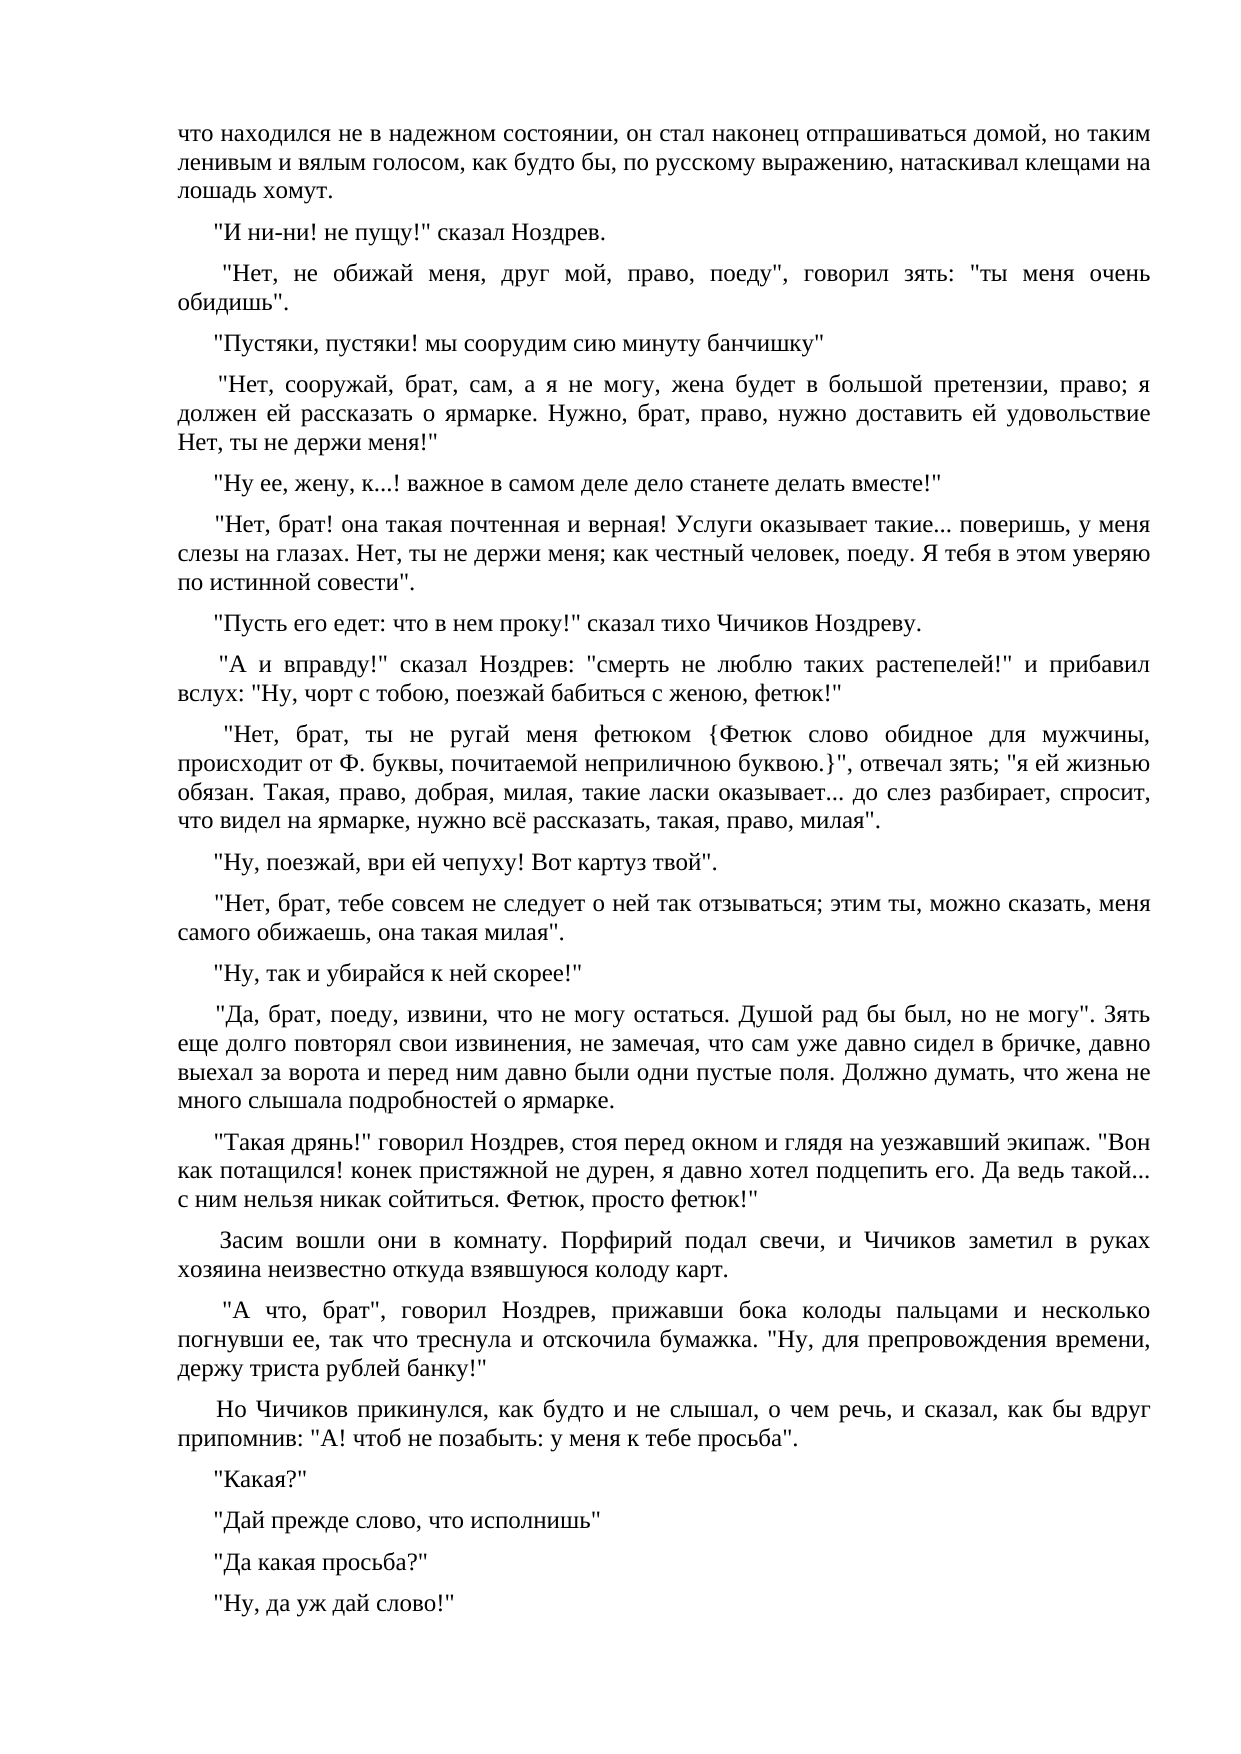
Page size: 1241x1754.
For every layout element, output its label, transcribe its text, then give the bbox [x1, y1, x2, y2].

text Засим вошли они в комнату. Порфирий подал свечи, и Чичиков заметил в руках хозяина неизвестно откуда взявшуюся колоду карт. [177, 1226, 1152, 1283]
text "Нет, брат, ты не ругай меня фетюком {Фетюк слово обидное для мужчины, происходит от Ф. буквы, почитаемой неприличною буквою.}", отвечал зять; "я ей жизнью обязан. Такая, право, добрая, милая, такие ласки оказывает... до слез разбирает, спросит, что видел на ярмарке, нужно всё рассказать, такая, право, милая". [177, 719, 1152, 834]
text "Такая дрянь!" говорил Ноздрев, стоя перед окном и глядя на уезжавший экипаж. "Вон как потащился! конек пристяжной не дурен, я давно хотел подцепить его. Да ведь такой... с ним нельзя никак сойтиться. Фетюк, просто фетюк!" [177, 1127, 1152, 1213]
text "Какая?" [177, 1464, 1152, 1493]
text "А что, брат", говорил Ноздрев, прижавши бока колоды пальцами и несколько погнувши ее, так что треснула и отскочила бумажка. "Ну, для препровождения времени, держу триста рублей банку!" [177, 1296, 1152, 1382]
text "Пусть его едет: что в нем проку!" сказал тихо Чичиков Ноздреву. [177, 608, 1152, 637]
text "Нет, брат, тебе совсем не следует о ней так отзываться; этим ты, можно сказать, меня самого обижаешь, она такая милая". [177, 888, 1152, 946]
text "И ни-ни! не пущу!" сказал Ноздрев. [177, 217, 1152, 246]
text "Нет, брат! она такая почтенная и верная! Услуги оказывает такие... поверишь, у меня слезы на глазах. Нет, ты не держи меня; как честный человек, поеду. Я тебя в этом уверяю по истинной совести". [177, 509, 1152, 596]
text "Ну, так и убирайся к ней скорее!" [177, 958, 1152, 987]
text "Ну, да уж дай слово!" [177, 1588, 1152, 1617]
text "Нет, сооружай, брат, сам, а я не могу, жена будет в большой претензии, право; я должен ей рассказать о ярмарке. Нужно, брат, право, нужно доставить ей удовольствие Нет, ты не держи меня!" [177, 369, 1152, 456]
text "Ну ее, жену, к...! важное в самом деле дело станете делать вместе!" [177, 468, 1152, 497]
text "Нет, не обижай меня, друг мой, право, поеду", говорил зять: "ты меня очень обидишь". [177, 258, 1152, 316]
text "Да, брат, поеду, извини, что не могу остаться. Душой рад бы был, но не могу". Зять еще долго повторял свои извинения, не замечая, что сам уже давно сидел в бричке, давно выехал за ворота и перед ним давно были одни пустые поля. Должно думать, что жена не много слышала подробностей о ярмарке. [177, 999, 1152, 1114]
text "Пустяки, пустяки! мы соорудим сию минуту банчишку" [177, 328, 1152, 357]
text "Дай прежде слово, что исполнишь" [177, 1506, 1152, 1534]
text что находился не в надежном состоянии, он стал наконец отпрашиваться домой, но таким ленивым и вялым голосом, как будто бы, по русскому выражению, натаскивал клещами на лошадь хомут. [177, 118, 1152, 204]
text Но Чичиков прикинулся, как будто и не слышал, о чем речь, и сказал, как бы вдруг припомнив: "А! чтоб не позабыть: у меня к тебе просьба". [177, 1394, 1152, 1452]
text "А и вправду!" сказал Ноздрев: "смерть не люблю таких растепелей!" и прибавил вслух: "Ну, чорт с тобою, поезжай бабиться с женою, фетюк!" [177, 649, 1152, 707]
text "Ну, поезжай, ври ей чепуху! Вот картуз твой". [177, 847, 1152, 876]
text "Да какая просьба?" [177, 1547, 1152, 1576]
